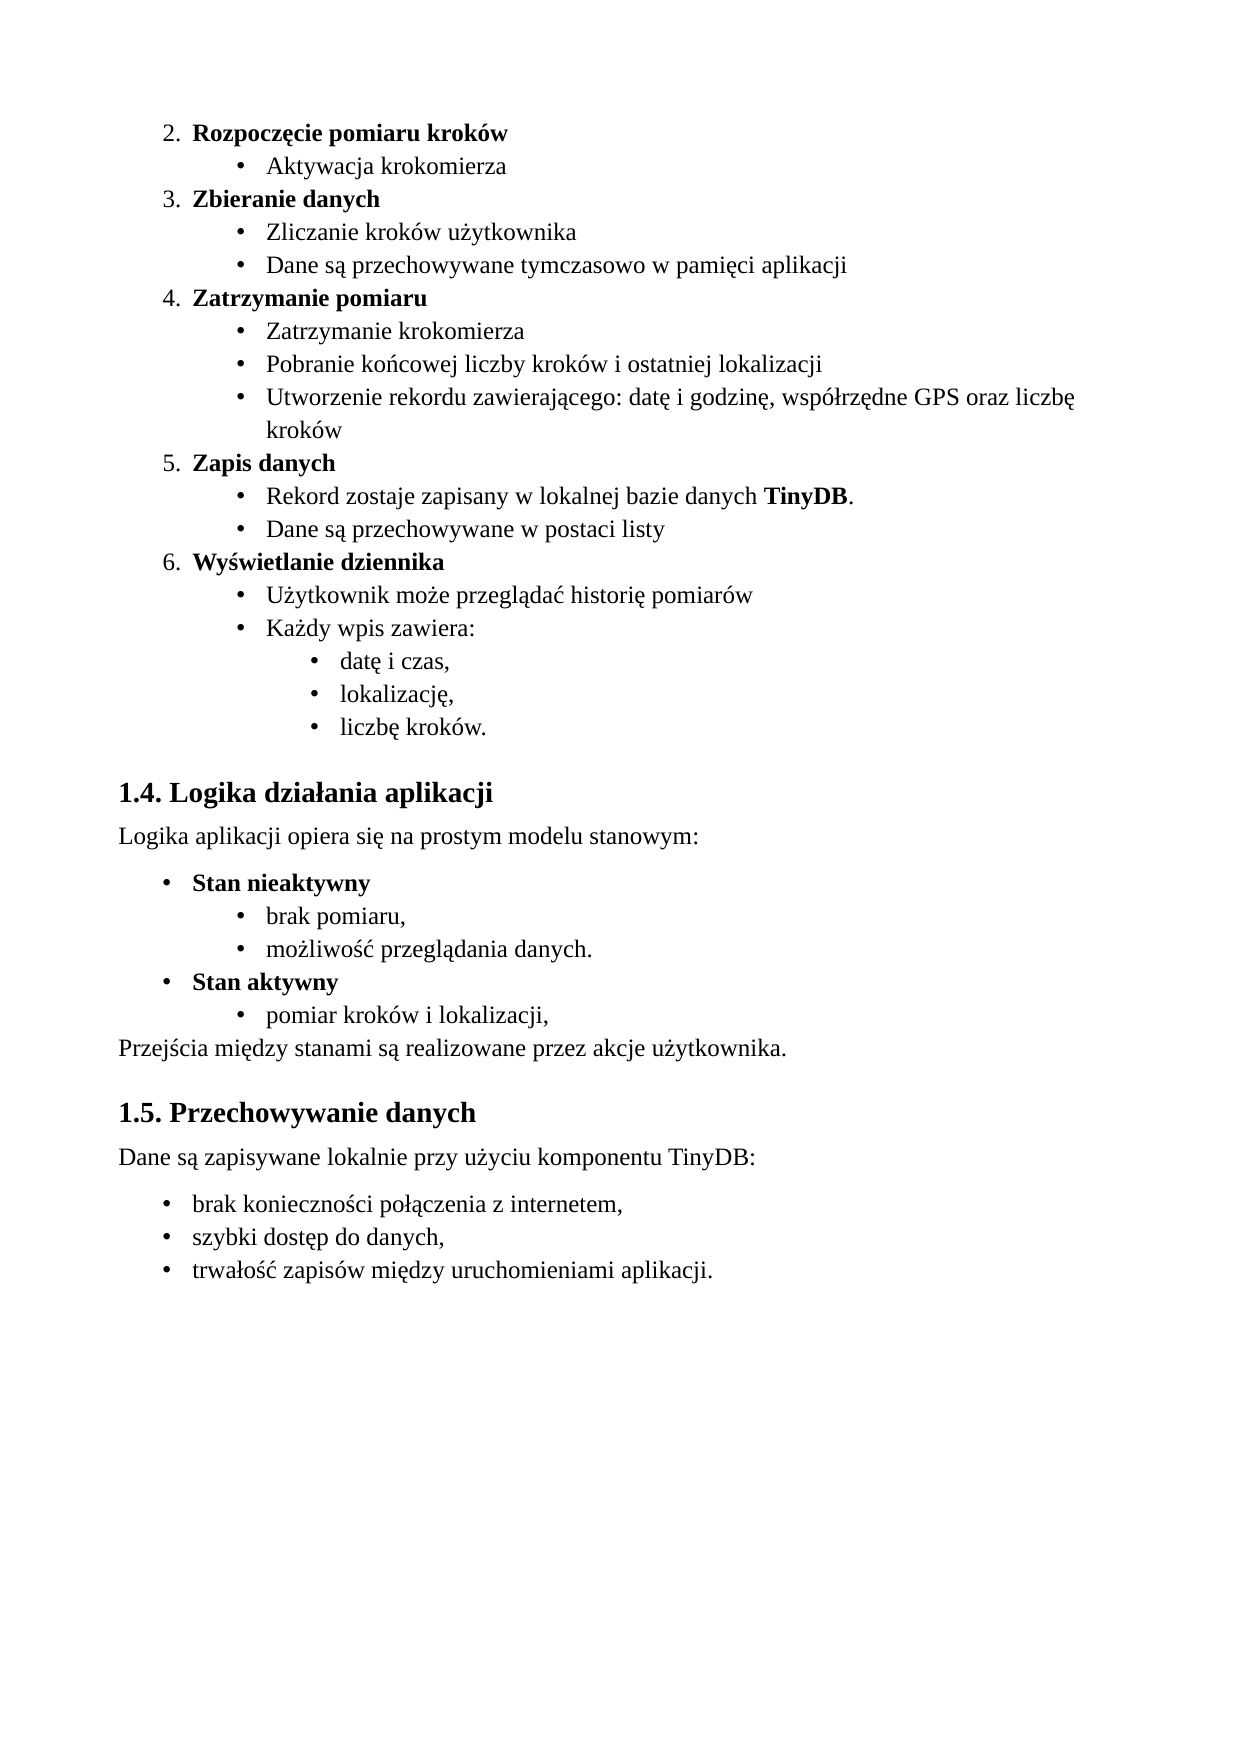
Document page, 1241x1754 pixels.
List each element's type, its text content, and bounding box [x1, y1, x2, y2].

list Stan aktywny [162, 967, 1122, 996]
list datę i czas, [310, 646, 1122, 675]
list Użytkownik może przeglądać historię pomiarów [236, 580, 1122, 609]
subtitle 1.4. Logika działania aplikacji [118, 775, 1122, 808]
text Przejścia między stanami są realizowane przez akcje użytkownika. [118, 1033, 1122, 1062]
list Dane są przechowywane tymczasowo w pamięci aplikacji [236, 250, 1122, 279]
list Zbieranie danych [162, 184, 1122, 213]
list Aktywacja krokomierza [236, 151, 1122, 180]
list liczbę kroków. [310, 712, 1122, 741]
list trwałość zapisów między uruchomieniami aplikacji. [162, 1255, 1122, 1284]
text Dane są zapisywane lokalnie przy użyciu komponentu TinyDB: [118, 1142, 1122, 1170]
list Każdy wpis zawiera: [236, 613, 1122, 642]
list Dane są przechowywane w postaci listy [236, 514, 1122, 543]
list Zliczanie kroków użytkownika [236, 217, 1122, 246]
list pomiar kroków i lokalizacji, [236, 1000, 1122, 1029]
list Zatrzymanie pomiaru [162, 283, 1122, 312]
list Rozpoczęcie pomiaru kroków [162, 118, 1122, 147]
list Zapis danych [162, 448, 1122, 477]
list lokalizację, [310, 679, 1122, 708]
list Utworzenie rekordu zawierającego: datę i godzinę, współrzędne GPS oraz liczbę kroków [236, 382, 1122, 444]
list szybki dostęp do danych, [162, 1222, 1122, 1251]
subtitle 1.5. Przechowywanie danych [118, 1096, 1122, 1129]
list Wyświetlanie dziennika [162, 547, 1122, 576]
list brak konieczności połączenia z internetem, [162, 1189, 1122, 1218]
list możliwość przeglądania danych. [236, 934, 1122, 963]
list brak pomiaru, [236, 901, 1122, 930]
list Rekord zostaje zapisany w lokalnej bazie danych TinyDB. [236, 481, 1122, 510]
list Zatrzymanie krokomierza [236, 316, 1122, 345]
text Logika aplikacji opiera się na prostym modelu stanowym: [118, 821, 1122, 849]
list Stan nieaktywny [162, 868, 1122, 897]
list Pobranie końcowej liczby kroków i ostatniej lokalizacji [236, 349, 1122, 378]
